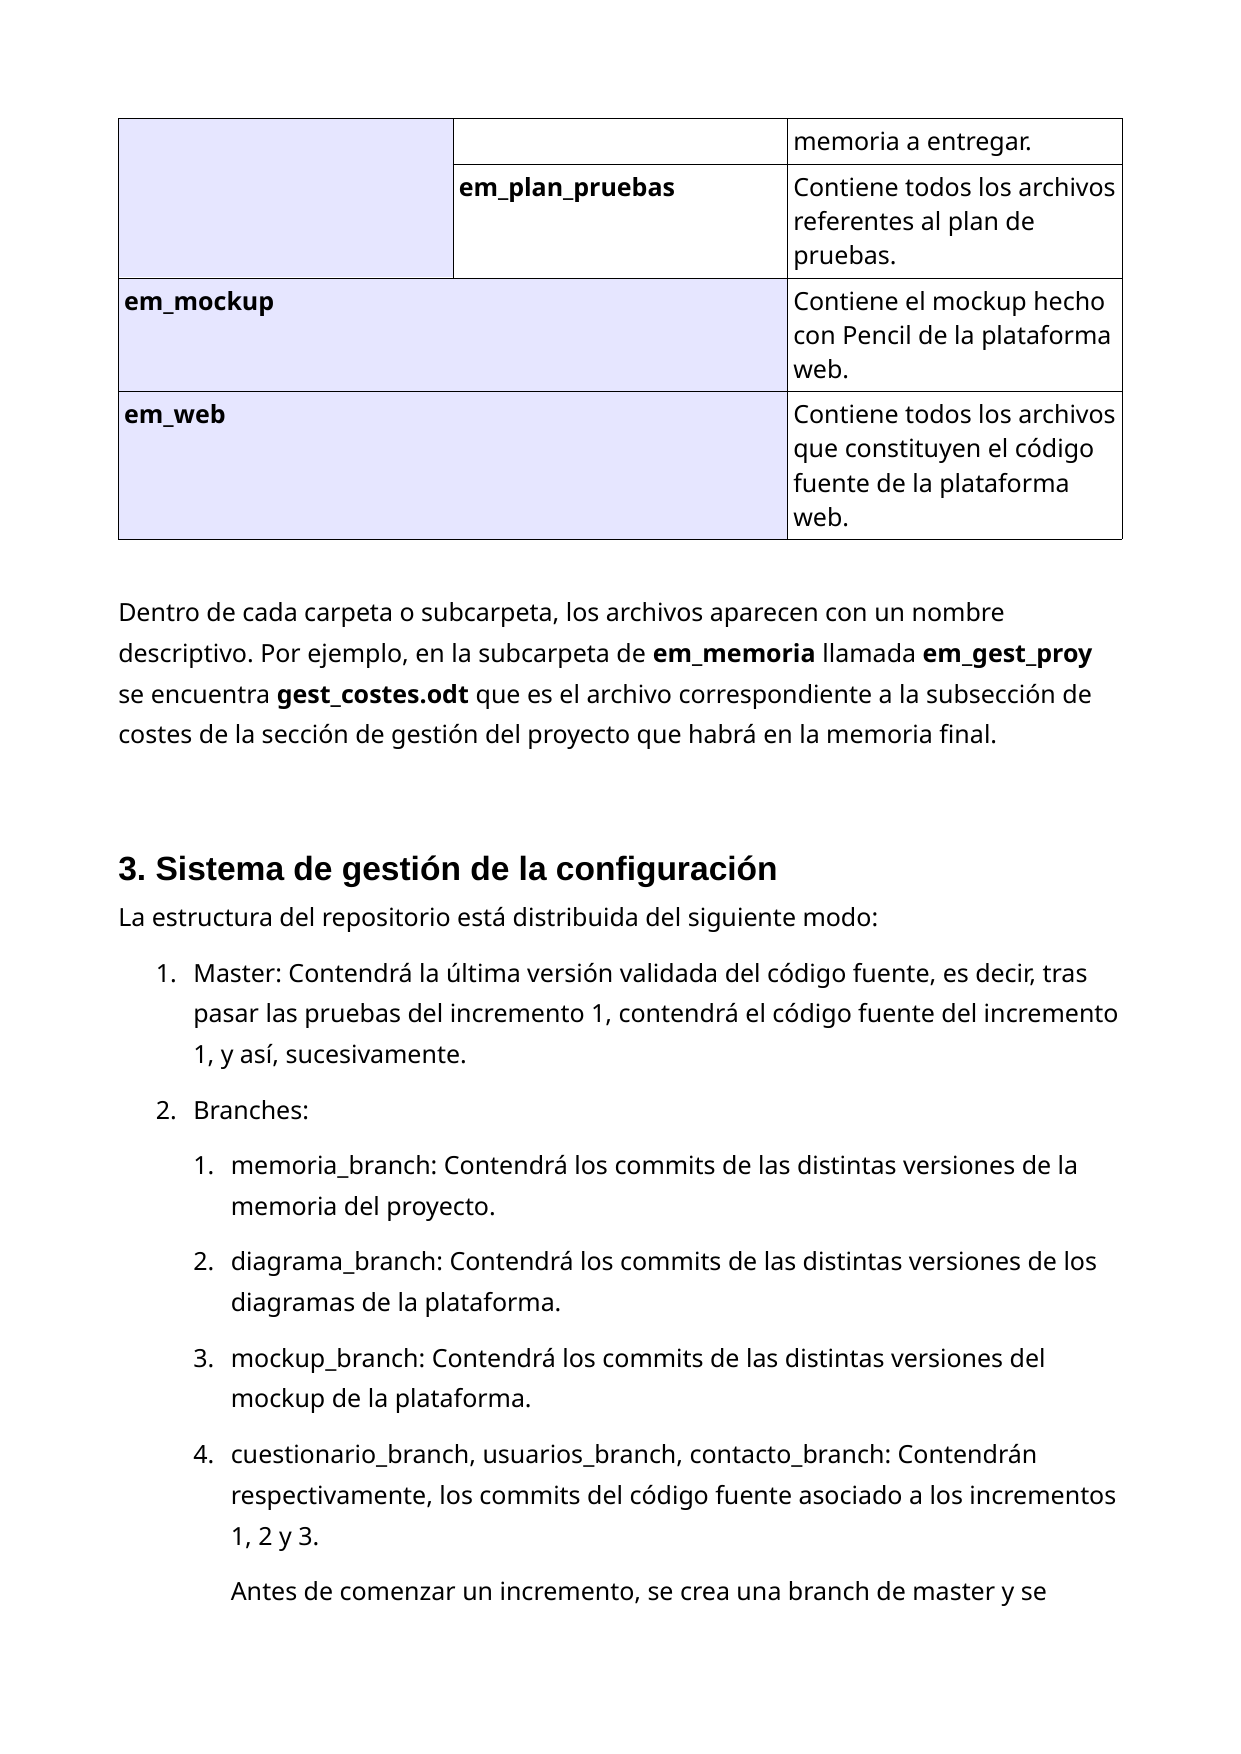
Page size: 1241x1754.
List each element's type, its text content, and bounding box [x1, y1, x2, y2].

list Antes de comenzar un incremento, se crea una branch de master y se [193, 1574, 1122, 1608]
table_cell Contiene el mockup hecho con Pencil de la plataforma web. [788, 279, 1122, 391]
table_cell em_web [119, 392, 787, 539]
list diagrama_branch: Contendrá los commits de las distintas versiones de los diagramas de la plataforma. [193, 1244, 1122, 1319]
table_cell memoria a entregar. [788, 119, 1122, 164]
table_cell Contiene todos los archivos referentes al plan de pruebas. [788, 165, 1122, 277]
list mockup_branch: Contendrá los commits de las distintas versiones del mockup de la plataforma. [193, 1340, 1122, 1415]
subtitle 3. Sistema de gestión de la configuración [118, 849, 1122, 887]
list cuestionario_branch, usuarios_branch, contacto_branch: Contendrán respectivamente, los commits del código fuente asociado a los incrementos 1, 2 y 3. [193, 1437, 1122, 1552]
table_cell em_mockup [119, 279, 787, 391]
text Dentro de cada carpeta o subcarpeta, los archivos aparecen con un nombre descriptivo. Por ejemplo, en la subcarpeta de em_memoria llamada em_gest_proy se encuentra gest_costes.odt que es el archivo correspondiente a la subsección de costes de la sección de gestión del proyecto que habrá en la memoria final. [118, 594, 1122, 751]
list memoria_branch: Contendrá los commits de las distintas versiones de la memoria del proyecto. [193, 1148, 1122, 1223]
table_cell [119, 119, 453, 277]
list Branches: [156, 1092, 1122, 1126]
table_cell [454, 119, 787, 164]
table_cell em_plan_pruebas [454, 165, 787, 277]
text La estructura del repositorio está distribuida del siguiente modo: [118, 900, 1122, 934]
list Master: Contendrá la última versión validada del código fuente, es decir, tras pasar las pruebas del incremento 1, contendrá el código fuente del incremento 1, y así, sucesivamente. [156, 955, 1122, 1071]
table_cell Contiene todos los archivos que constituyen el código fuente de la plataforma web. [788, 392, 1122, 539]
